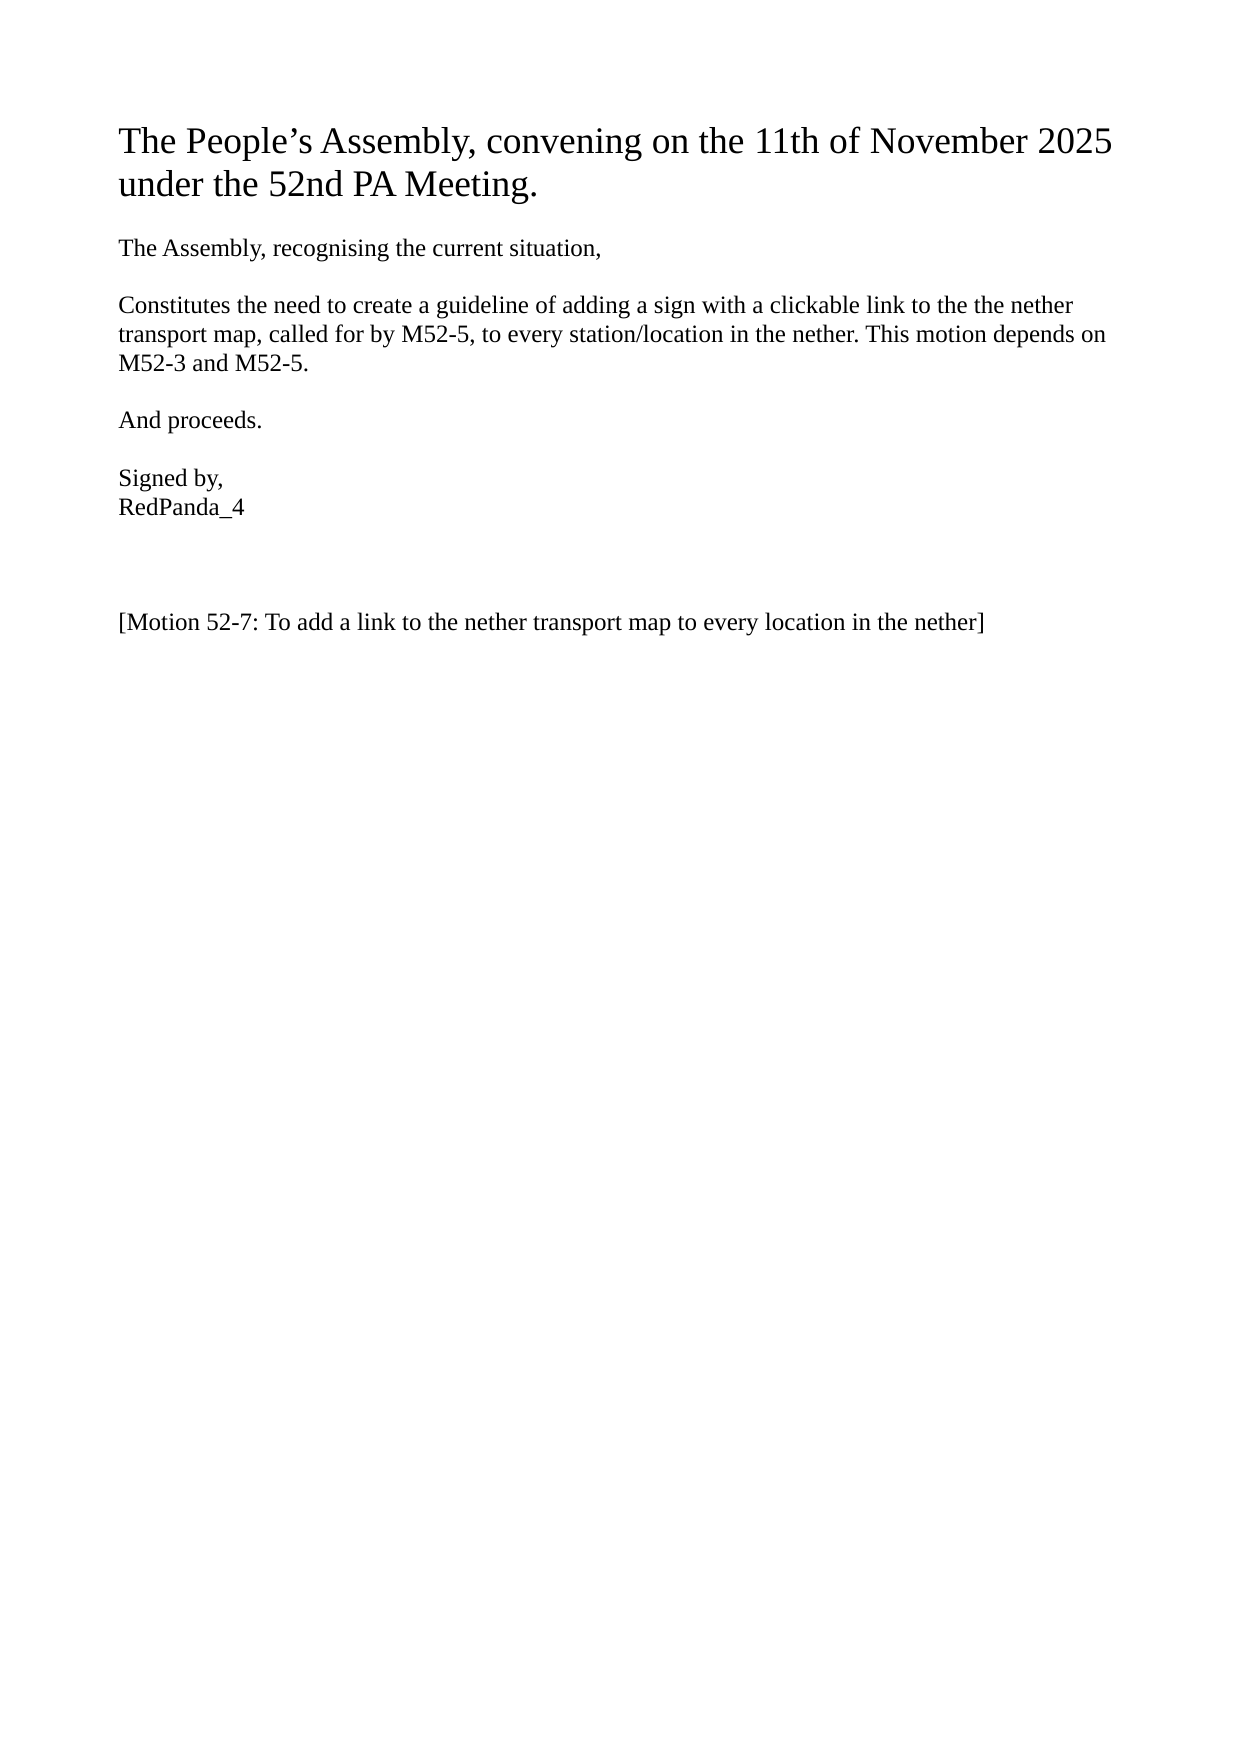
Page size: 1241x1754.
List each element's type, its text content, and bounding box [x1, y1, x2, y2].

text Signed by, [118, 463, 1122, 492]
text The People’s Assembly, convening on the 11th of November 2025 under the 52nd PA Meeting. [118, 118, 1122, 204]
text RedPanda_4 [118, 492, 1122, 521]
text And proceeds. [118, 406, 1122, 434]
text [Motion 52-7: To add a link to the nether transport map to every location in the nether] [118, 607, 1122, 636]
text The Assembly, recognising the current situation, [118, 233, 1122, 262]
text Constitutes the need to create a guideline of adding a sign with a clickable link to the the nether transport map, called for by M52-5, to every station/location in the nether. This motion depends on M52-3 and M52-5. [118, 291, 1122, 377]
